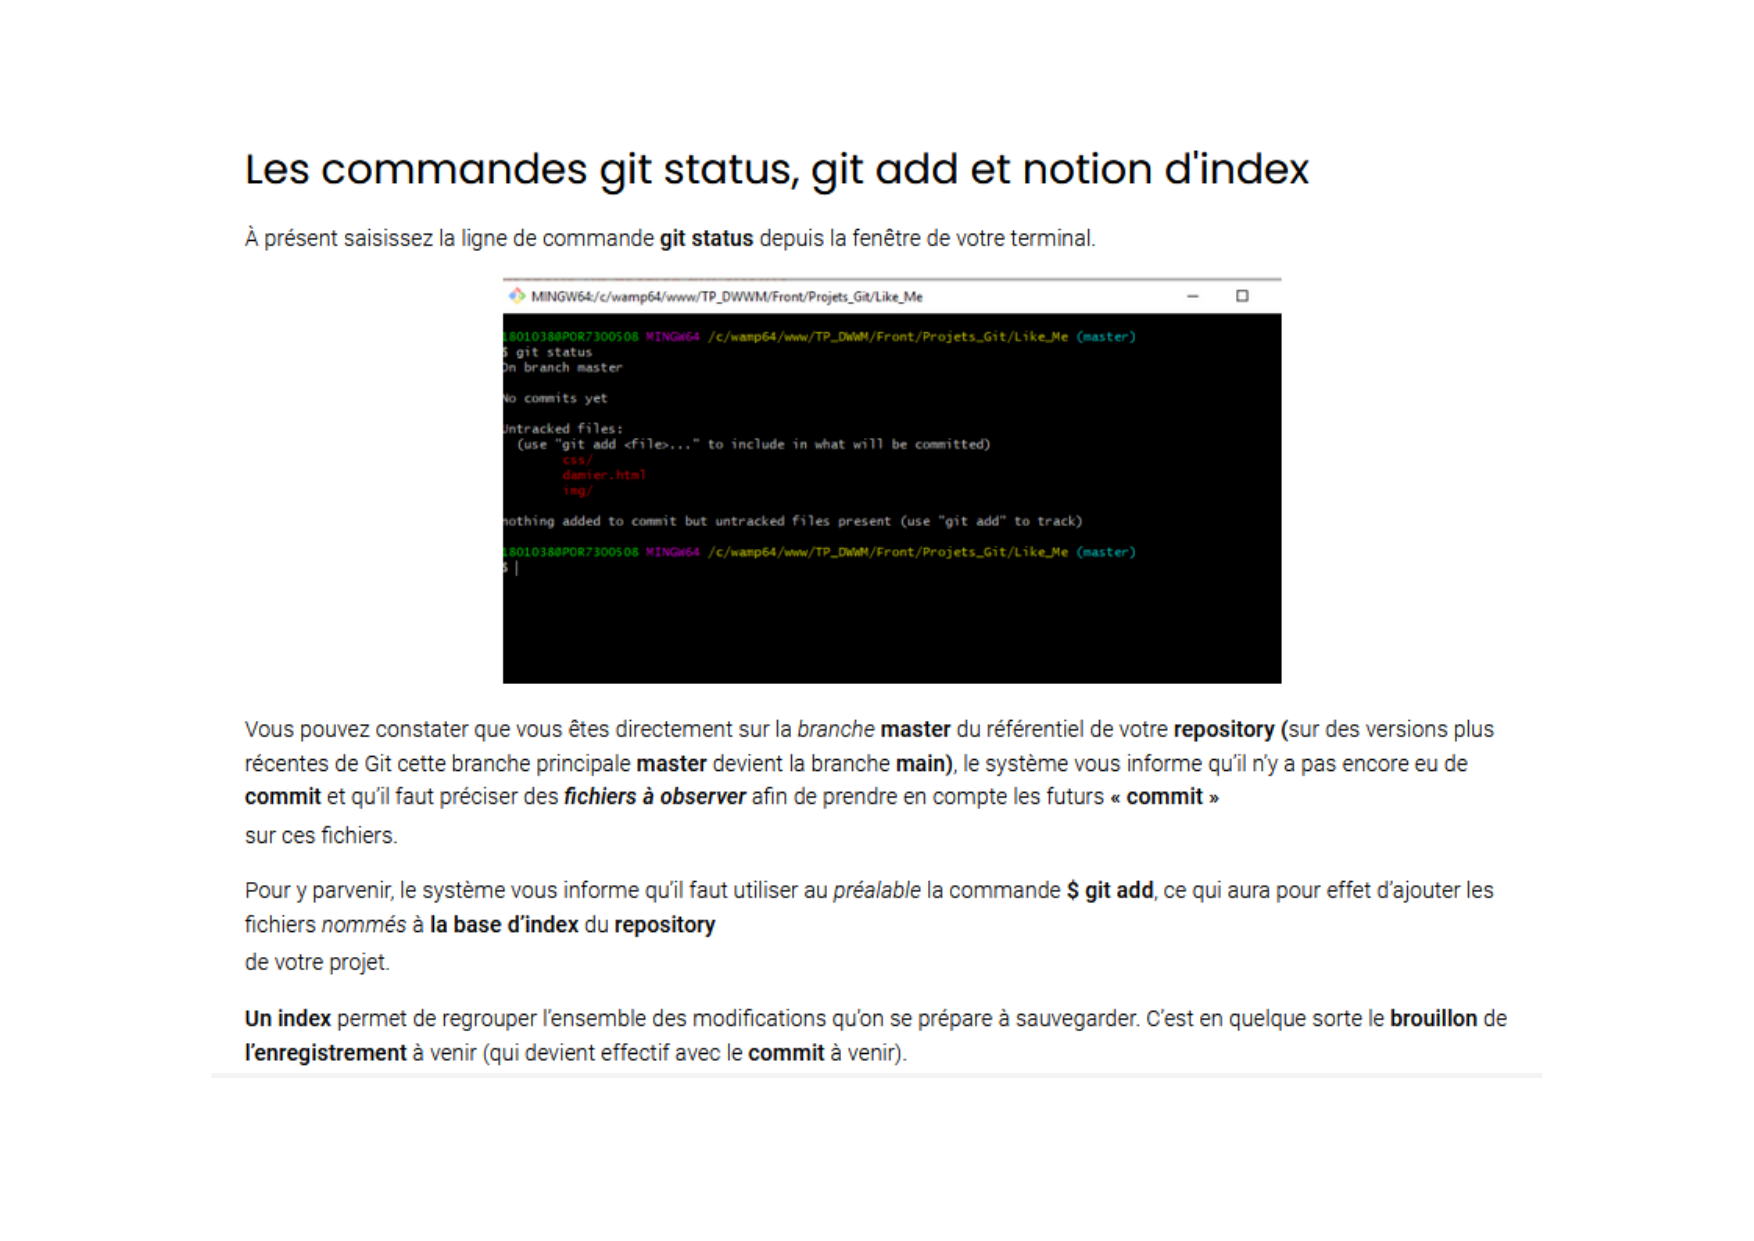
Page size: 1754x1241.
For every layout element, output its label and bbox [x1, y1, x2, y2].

picture [211, 118, 1543, 1078]
